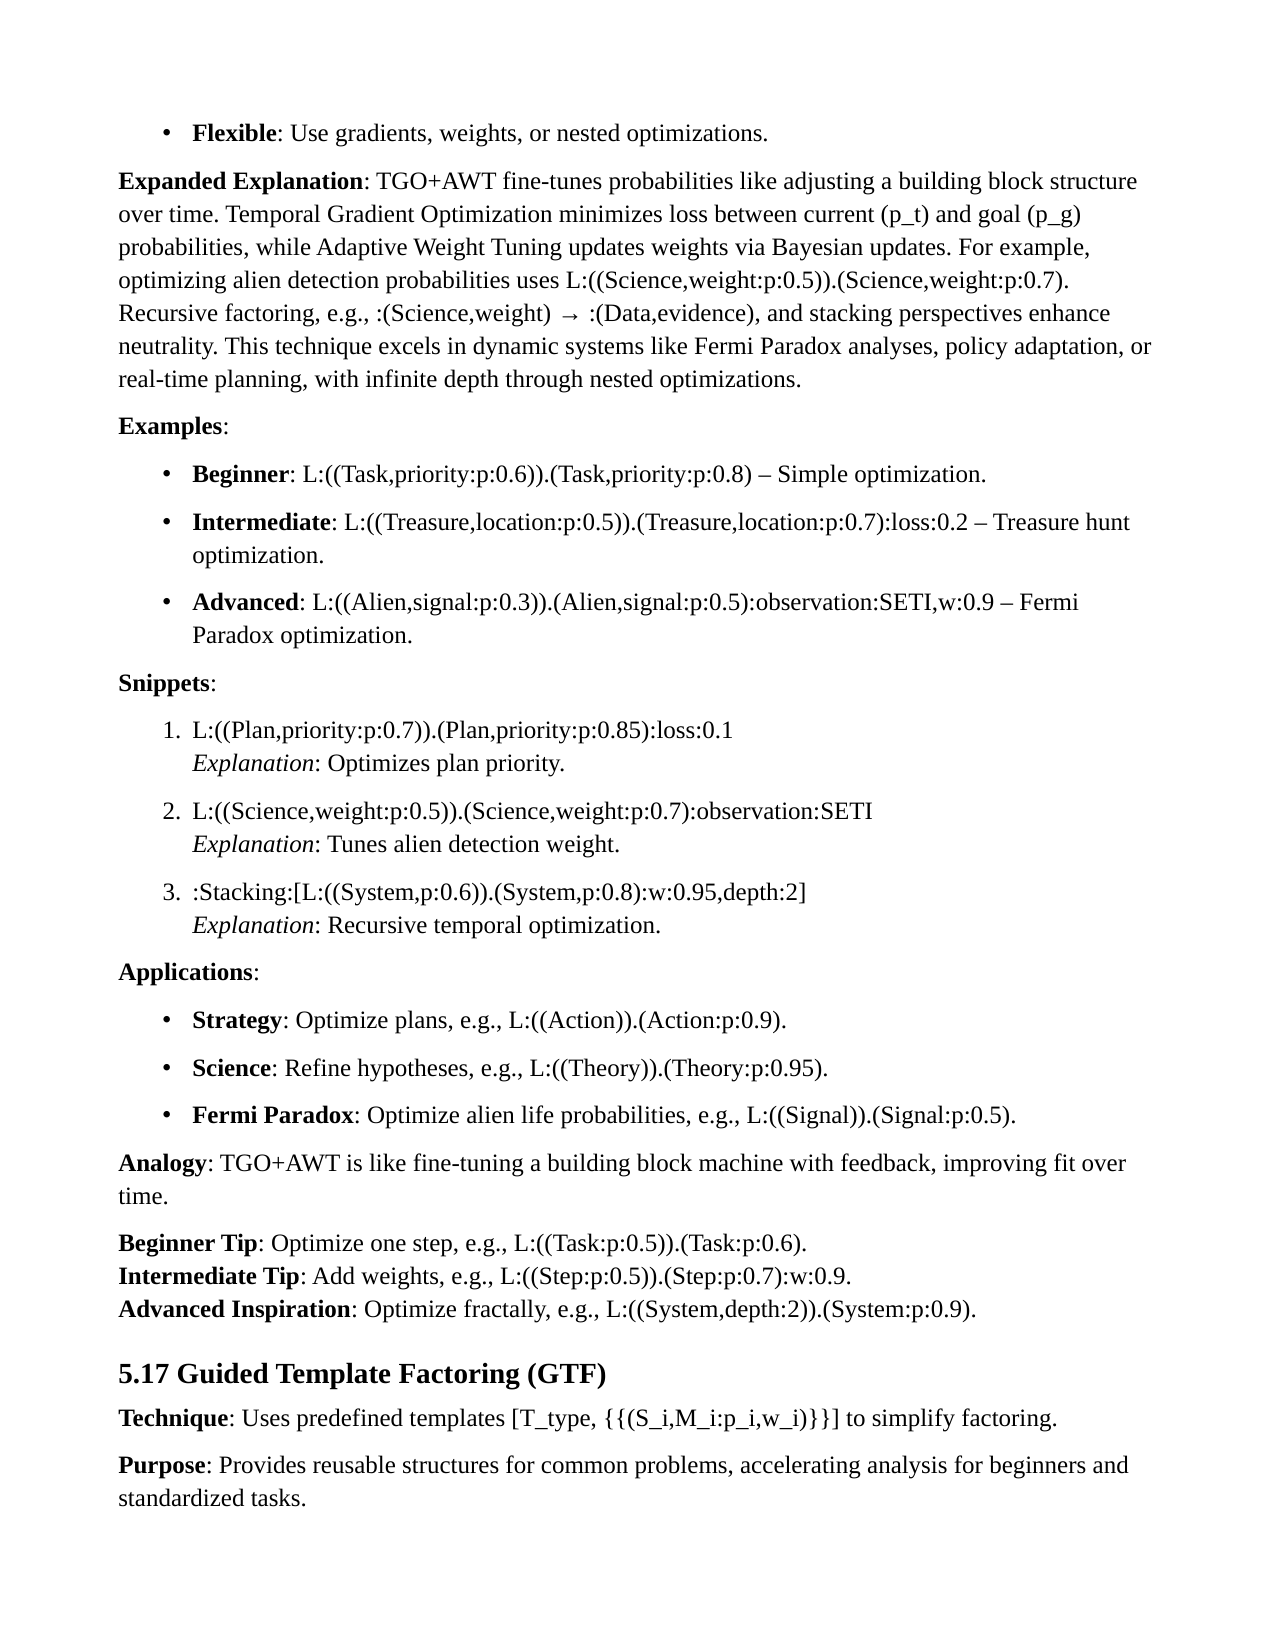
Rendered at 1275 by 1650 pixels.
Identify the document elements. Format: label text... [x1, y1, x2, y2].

text Analogy: TGO+AWT is like fine-tuning a building block machine with feedback, improving fit over time. [118, 1148, 1157, 1209]
subtitle 5.17 Guided Template Factoring (GTF) [118, 1357, 1157, 1390]
text Beginner Tip: Optimize one step, e.g., L:((Task:p:0.5)).(Task:p:0.6). Intermediate Tip: Add weights, e.g., L:((Step:p:0.5)).(Step:p:0.7):w:0.9. Advanced Inspiration: Optimize fractally, e.g., L:((System,depth:2)).(System:p:0.9). [118, 1228, 1157, 1323]
list Fermi Paradox: Optimize alien life probabilities, e.g., L:((Signal)).(Signal:p:0.5). [162, 1100, 1157, 1129]
list Beginner: L:((Task,priority:p:0.6)).(Task,priority:p:0.8) – Simple optimization. [162, 459, 1157, 488]
text Purpose: Provides reusable structures for common problems, accelerating analysis for beginners and standardized tasks. [118, 1450, 1157, 1512]
list Advanced: L:((Alien,signal:p:0.3)).(Alien,signal:p:0.5):observation:SETI,w:0.9 – Fermi Paradox optimization. [162, 587, 1157, 649]
list Intermediate: L:((Treasure,location:p:0.5)).(Treasure,location:p:0.7):loss:0.2 – Treasure hunt optimization. [162, 507, 1157, 568]
list :Stacking:[L:((System,p:0.6)).(System,p:0.8):w:0.95,depth:2] Explanation: Recursive temporal optimization. [162, 877, 1157, 938]
text Technique: Uses predefined templates [T_type, {{(S_i,M_i:p_i,w_i)}}] to simplify factoring. [118, 1403, 1157, 1431]
list L:((Plan,priority:p:0.7)).(Plan,priority:p:0.85):loss:0.1 Explanation: Optimizes plan priority. [162, 716, 1157, 777]
list Flexible: Use gradients, weights, or nested optimizations. [162, 118, 1157, 147]
text Examples: [118, 411, 1157, 440]
list Science: Refine hypotheses, e.g., L:((Theory)).(Theory:p:0.95). [162, 1053, 1157, 1081]
list Strategy: Optimize plans, e.g., L:((Action)).(Action:p:0.9). [162, 1005, 1157, 1034]
text Expanded Explanation: TGO+AWT fine-tunes probabilities like adjusting a building block structure over time. Temporal Gradient Optimization minimizes loss between current (p_t) and goal (p_g) probabilities, while Adaptive Weight Tuning updates weights via Bayesian updates. For example, optimizing alien detection probabilities uses L:((Science,weight:p:0.5)).(Science,weight:p:0.7). Recursive factoring, e.g., :(Science,weight) → :(Data,evidence), and stacking perspectives enhance neutrality. This technique excels in dynamic systems like Fermi Paradox analyses, policy adaptation, or real-time planning, with infinite depth through nested optimizations. [118, 166, 1157, 393]
text Applications: [118, 957, 1157, 986]
list L:((Science,weight:p:0.5)).(Science,weight:p:0.7):observation:SETI Explanation: Tunes alien detection weight. [162, 796, 1157, 858]
text Snippets: [118, 668, 1157, 697]
